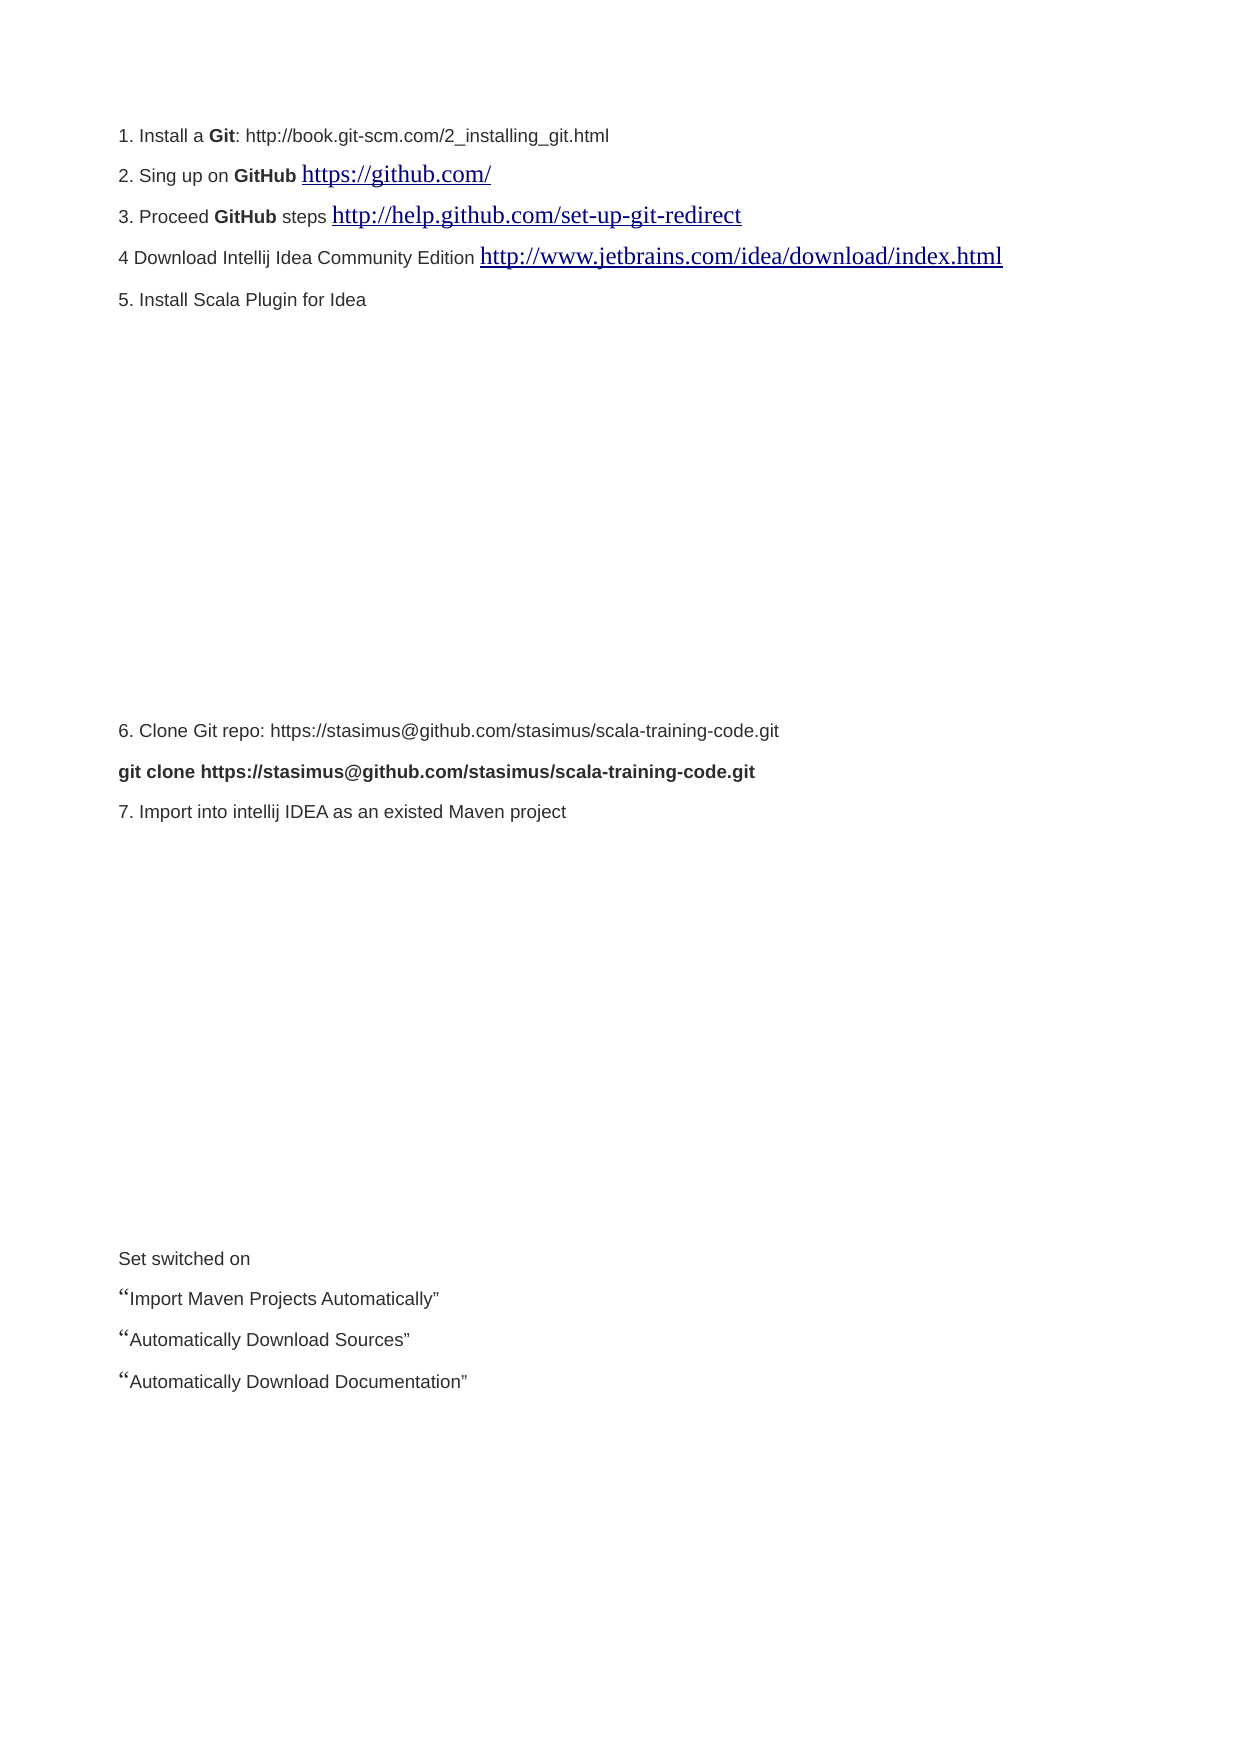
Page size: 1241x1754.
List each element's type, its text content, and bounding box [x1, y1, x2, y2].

text “Import Maven Projects Automatically” [118, 1282, 1122, 1311]
text 7. Import into intellij IDEA as an existed Maven project [118, 794, 1122, 823]
text 5. Install Scala Plugin for Idea [118, 282, 1122, 311]
text git clone https://stasimus@github.com/stasimus/scala-training-code.git [118, 754, 1122, 782]
text “Automatically Download Sources” [118, 1323, 1122, 1352]
text 1. Install a Git: http://book.git-scm.com/2_installing_git.html [118, 118, 1122, 146]
text 4 Download Intellij Idea Community Edition http://www.jetbrains.com/idea/download/index.html [118, 241, 1122, 270]
text 2. Sing up on GitHub https://github.com/ [118, 159, 1122, 187]
text “Automatically Download Documentation” [118, 1365, 1122, 1393]
text Set switched on [118, 1242, 1122, 1270]
text 6. Clone Git repo: https://stasimus@github.com/stasimus/scala-training-code.git [118, 713, 1122, 741]
text 3. Proceed GitHub steps http://help.github.com/set-up-git-redirect [118, 200, 1122, 229]
